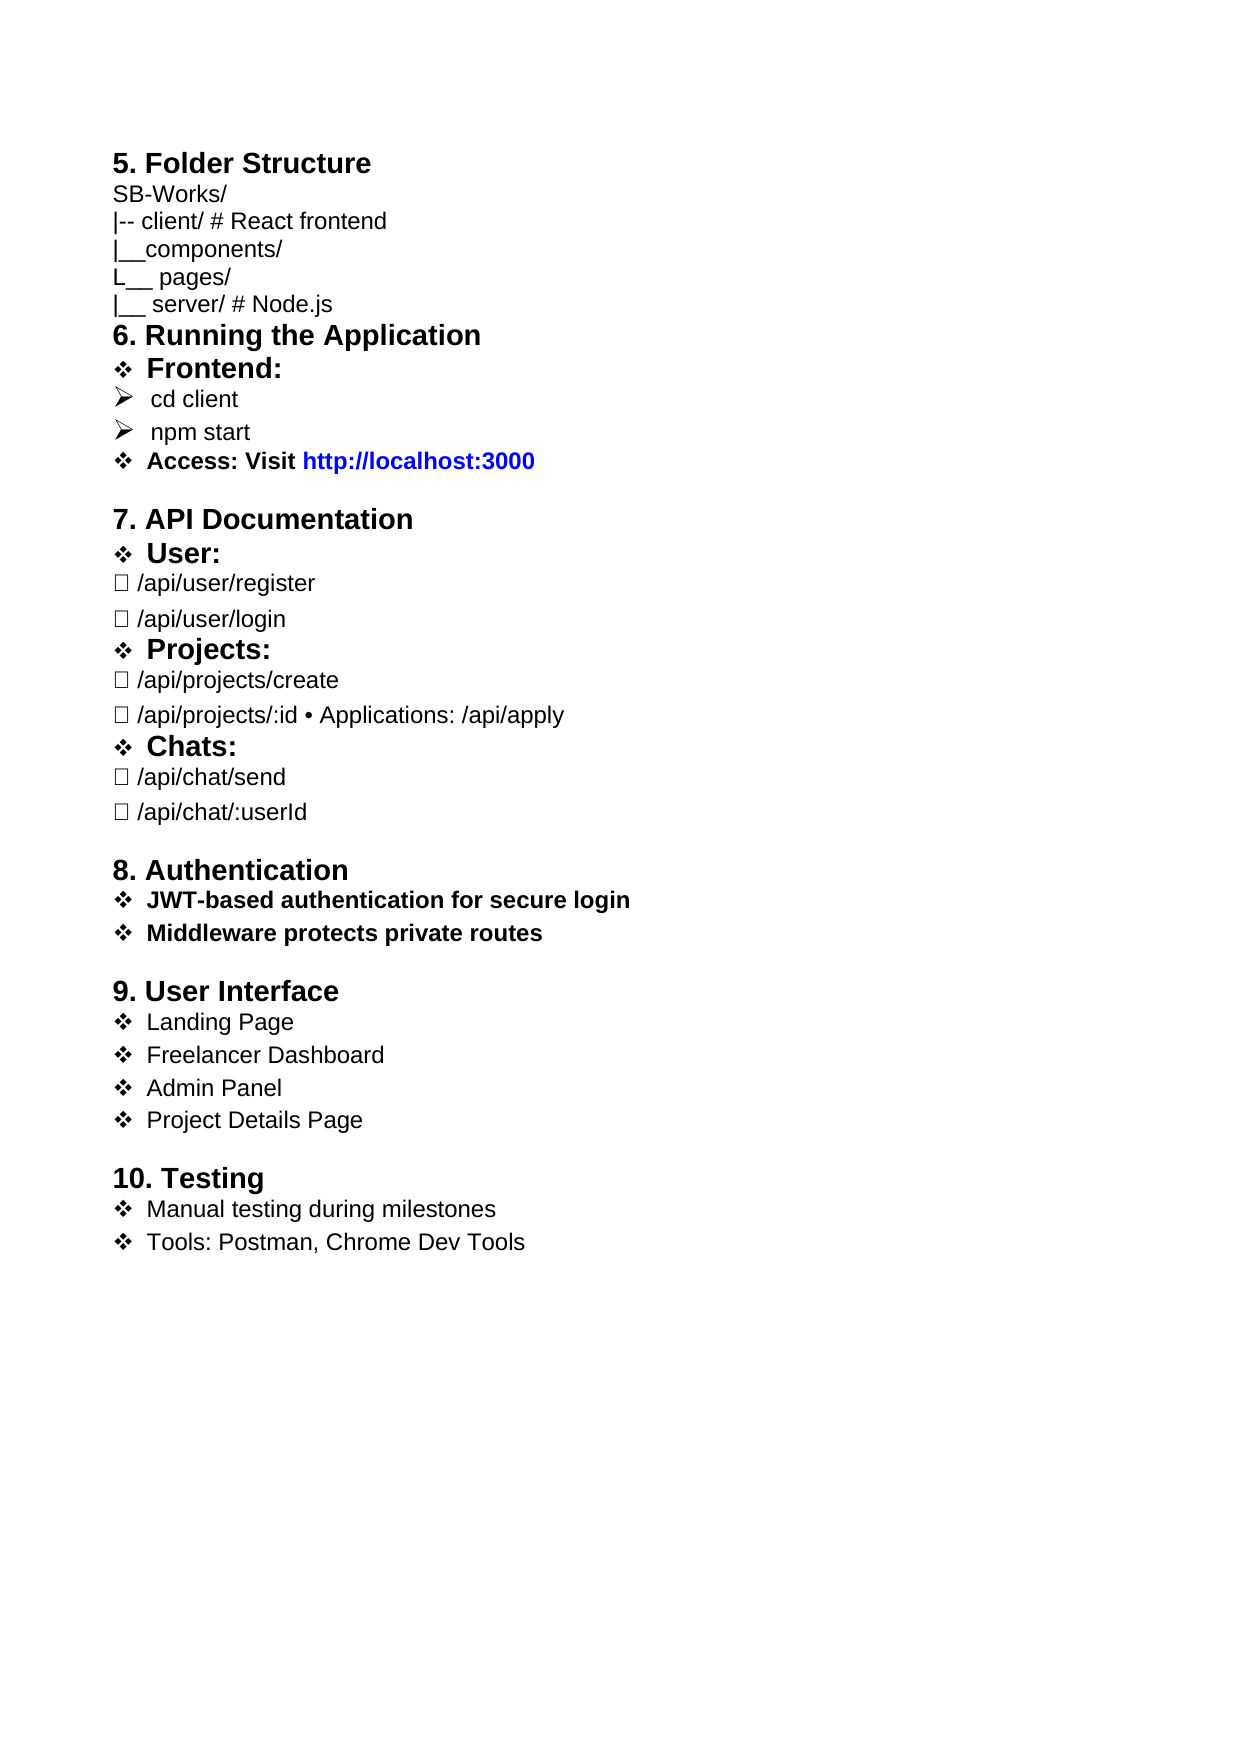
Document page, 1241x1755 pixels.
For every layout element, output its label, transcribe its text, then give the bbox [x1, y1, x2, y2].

text Landing Page [112, 1008, 1128, 1035]
text Access: Visit http://localhost:3000 [112, 447, 1128, 475]
text npm start [112, 418, 1128, 447]
text Frontend: [112, 351, 1128, 385]
text |__ server/ # Node.js [112, 290, 1128, 318]
text  /api/projects/create [112, 666, 1128, 693]
text |-- client/ # React frontend [112, 207, 1128, 235]
text  /api/user/register [112, 569, 1128, 597]
text 7. API Documentation [112, 502, 1128, 536]
text L__ pages/ [112, 262, 1128, 290]
text Admin Panel [112, 1073, 1128, 1101]
text Projects: [112, 632, 1128, 666]
text Project Details Page [112, 1106, 1128, 1134]
text Chats: [112, 729, 1128, 762]
text 5. Folder Structure [112, 146, 1128, 179]
text 8. Authentication [112, 853, 1128, 886]
text Manual testing during milestones [112, 1195, 1128, 1223]
text 6. Running the Application [112, 318, 1128, 351]
text User: [112, 536, 1128, 569]
text  /api/chat/send [112, 762, 1128, 790]
text SB-Works/ [112, 179, 1128, 207]
text Freelancer Dashboard [112, 1041, 1128, 1068]
text  /api/chat/:userId [112, 798, 1128, 825]
text  /api/user/login [112, 605, 1128, 632]
text |__components/ [112, 235, 1128, 262]
text JWT-based authentication for secure login [112, 886, 1128, 914]
text 9. User Interface [112, 974, 1128, 1008]
text cd client [112, 385, 1128, 413]
text 10. Testing [112, 1162, 1128, 1195]
text Tools: Postman, Chrome Dev Tools [112, 1227, 1128, 1255]
text  /api/projects/:id • Applications: /api/apply [112, 701, 1128, 729]
text Middleware protects private routes [112, 919, 1128, 946]
